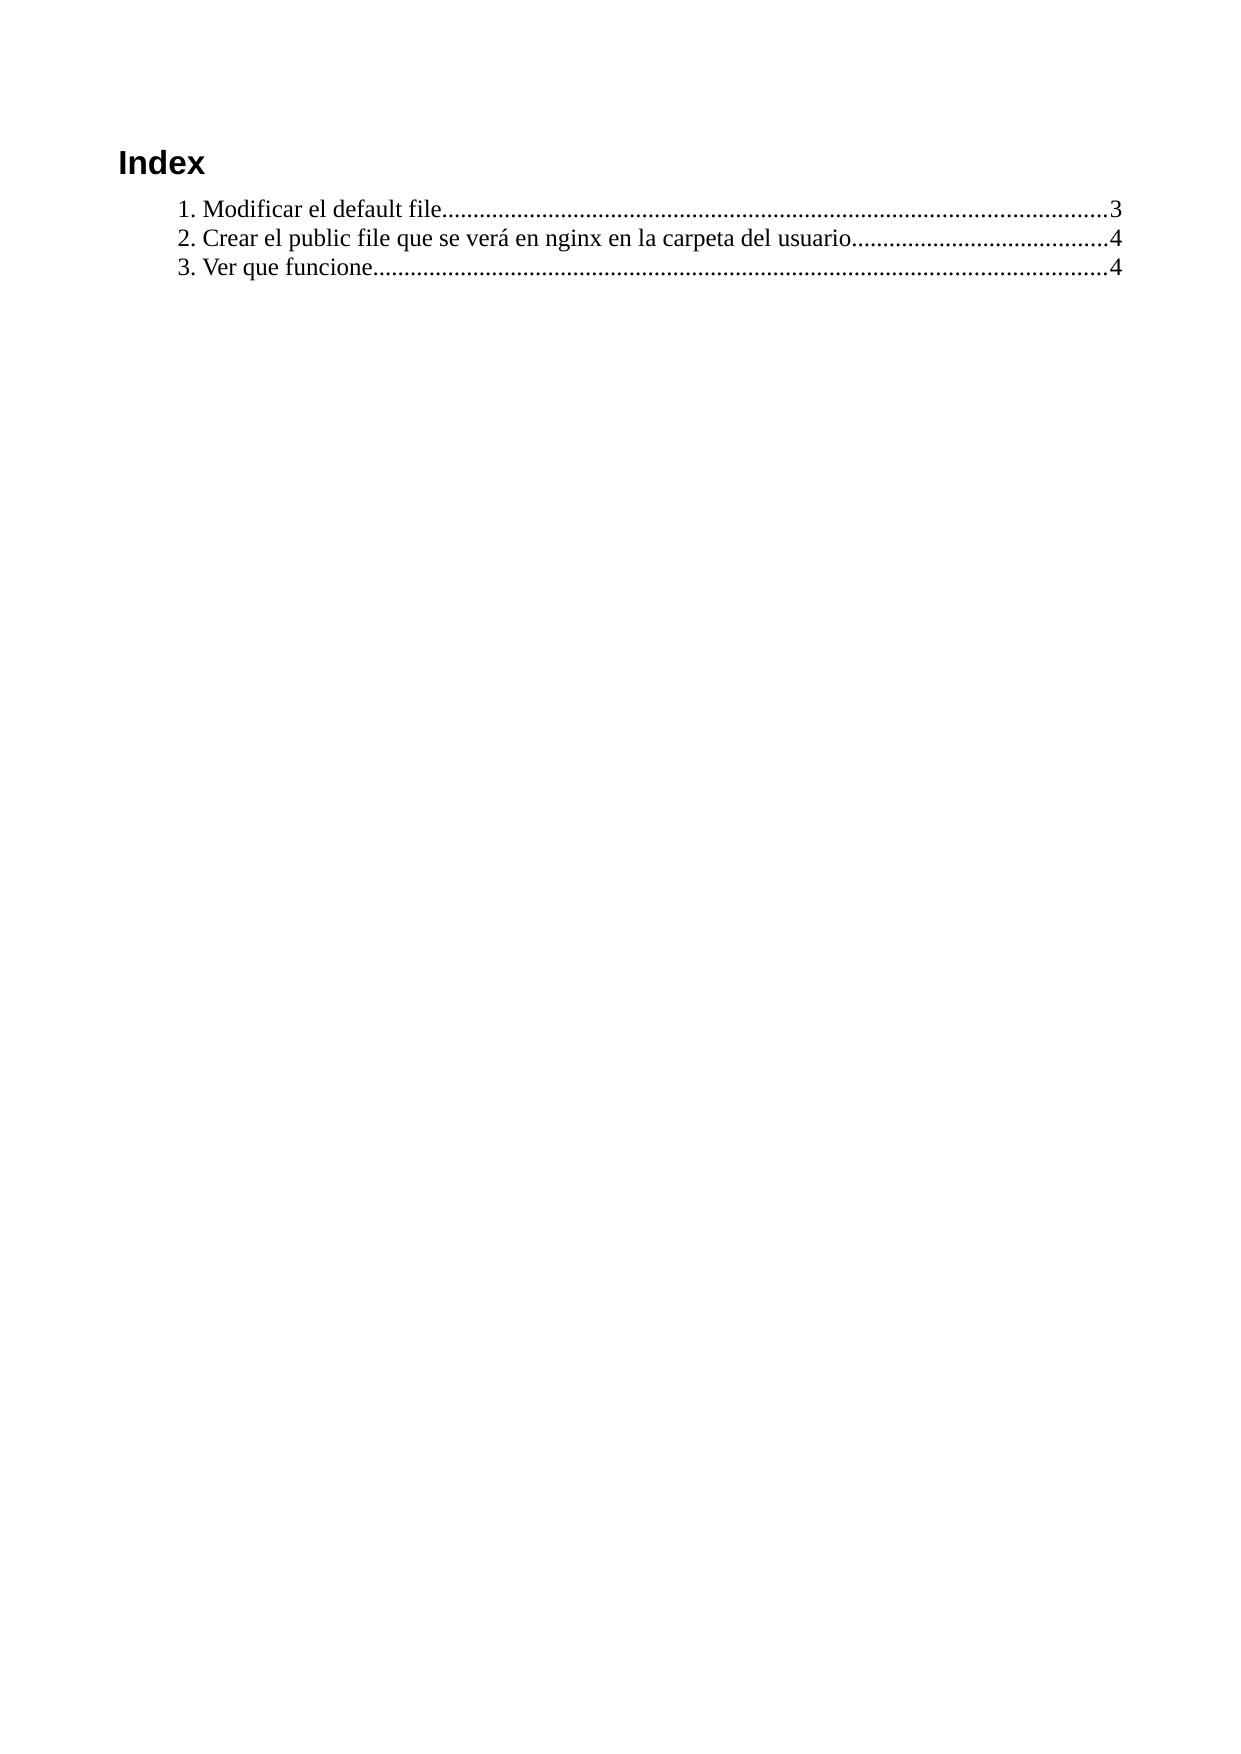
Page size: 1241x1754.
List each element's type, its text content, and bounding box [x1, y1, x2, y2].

text 2. Crear el public file que se verá en nginx en la carpeta del usuario 4 [177, 223, 1122, 252]
text 1. Modificar el default file 3 [177, 194, 1122, 223]
subtitle Index [118, 143, 1122, 182]
text 3. Ver que funcione 4 [177, 252, 1122, 280]
